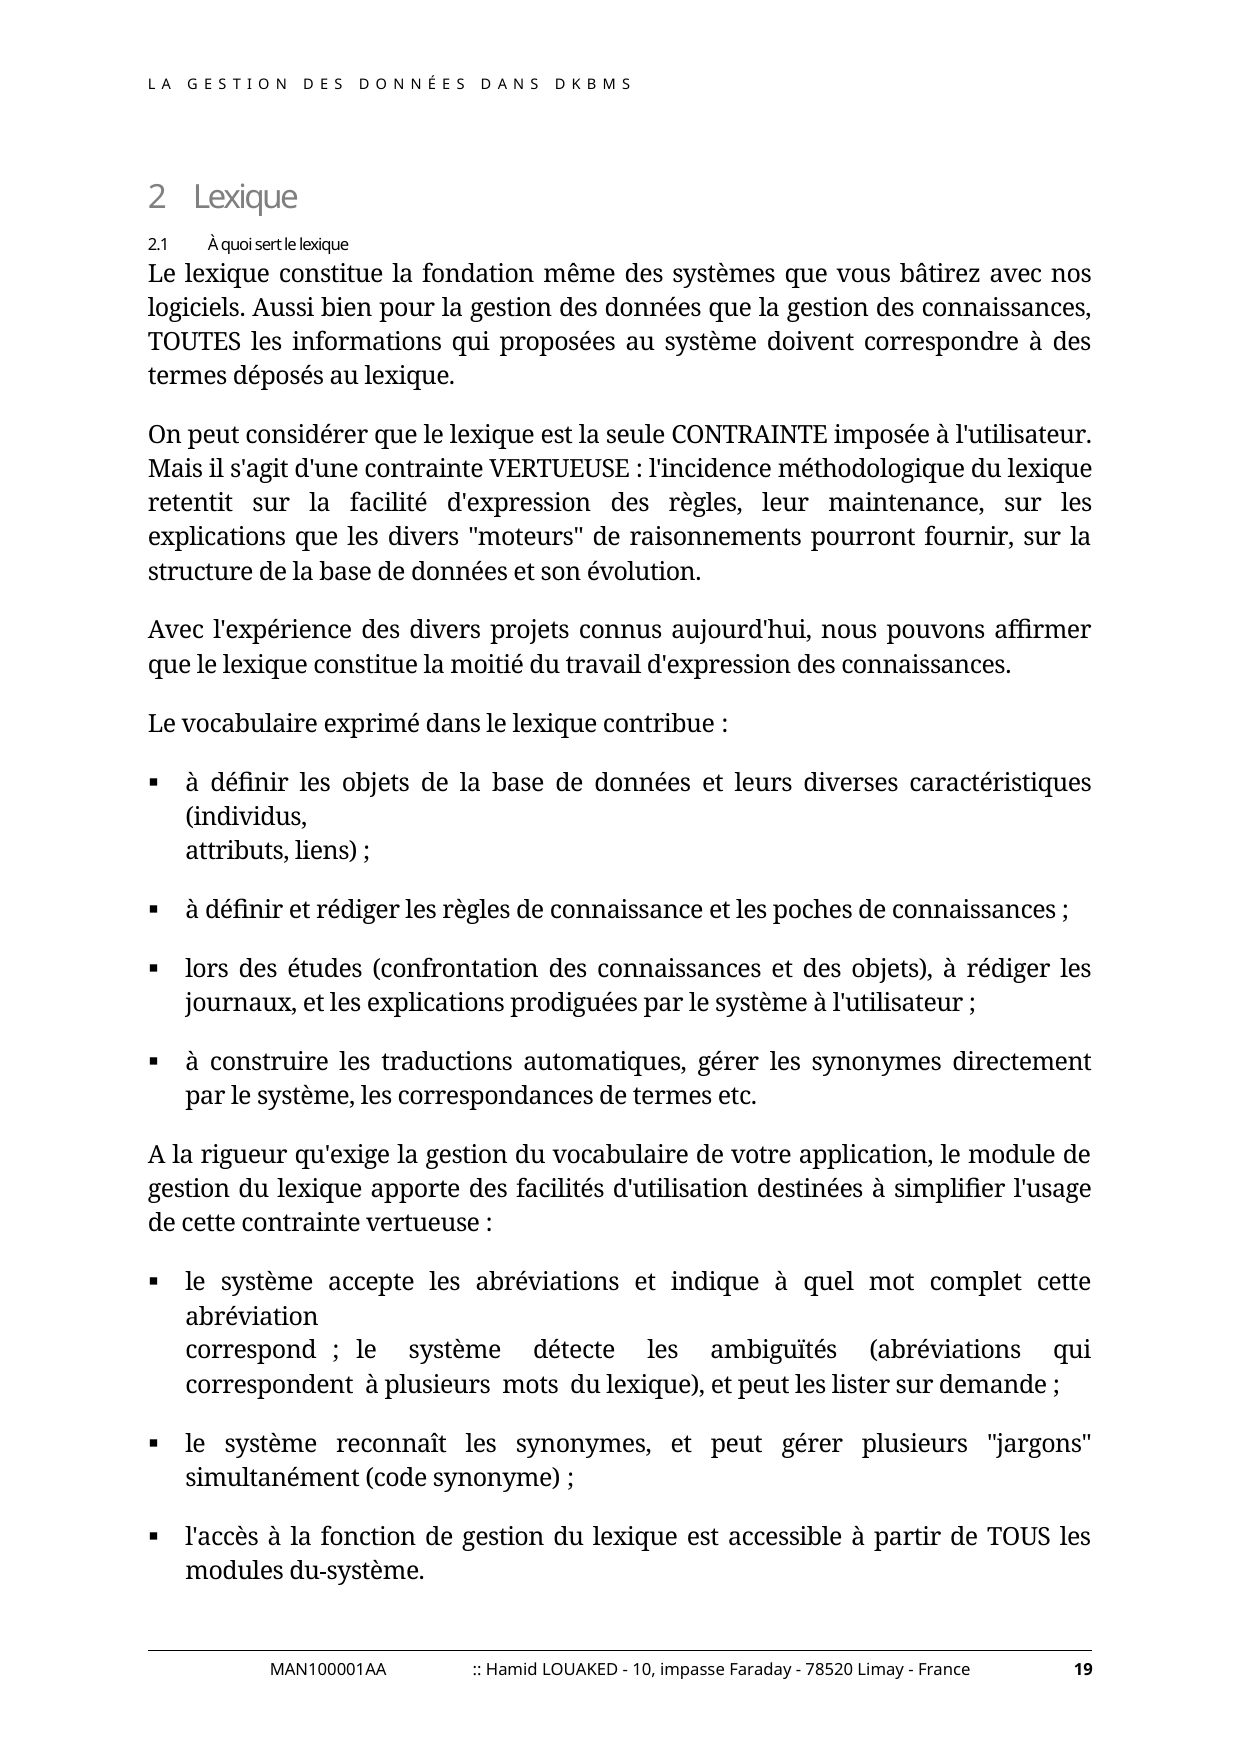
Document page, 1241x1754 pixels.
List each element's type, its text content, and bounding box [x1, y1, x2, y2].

list lors des études (confrontation des connaissances et des objets), à rédiger les journaux, et les explications prodiguées par le système à l'utilisateur ; [148, 951, 1092, 1019]
list l'accès à la fonction de gestion du lexique est accessible à partir de TOUS les modules du système. [148, 1518, 1092, 1587]
text Le lexique constitue la fondation même des systèmes que vous bâtirez avec nos logiciels. Aussi bien pour la gestion des données que la gestion des connaissances, TOUTES les informations qui proposées au système doivent correspondre à des termes déposés au lexique. [148, 256, 1092, 392]
text A la rigueur qu'exige la gestion du vocabulaire de votre application, le module de gestion du lexique apporte des facilités d'utilisation destinées à simplifier l'usage de cette contrainte vertueuse : [148, 1137, 1092, 1239]
text Avec l'expérience des divers projets connus aujourd'hui, nous pouvons affirmer que le lexique constitue la moitié du travail d'expression des connaissances. [148, 612, 1092, 680]
list à construire les traductions automatiques, gérer les synonymes directement par le système, les correspondances de termes etc. [148, 1044, 1092, 1112]
text On peut considérer que le lexique est la seule CONTRAINTE imposée à l'utilisateur. Mais il s'agit d'une contrainte VERTUEUSE : l'incidence méthodologique du lexique retentit sur la facilité d'expression des règles, leur maintenance, sur les explications que les divers "moteurs" de raisonnements pourront fournir, sur la structure de la base de données et son évolution. [148, 417, 1092, 587]
list à définir et rédiger les règles de connaissance et les poches de connaissances ; [148, 892, 1092, 926]
list le système reconnaît les synonymes, et peut gérer plusieurs "jargons" simultanément (code synonyme) ; [148, 1425, 1092, 1493]
subtitle À quoi sert le lexique [148, 231, 1092, 256]
list le système accepte les abréviations et indique à quel mot complet cette abréviation correspond ; le système détecte les ambiguïtés (abréviations qui correspondent à plusieurs mots du lexique), et peut les lister sur demande ; [148, 1264, 1092, 1400]
list à définir les objets de la base de données et leurs diverses caractéristiques (individus, attributs, liens) ; [148, 764, 1092, 867]
subtitle Lexique [148, 173, 1092, 218]
text Le vocabulaire exprimé dans le lexique contribue : [148, 705, 1092, 739]
